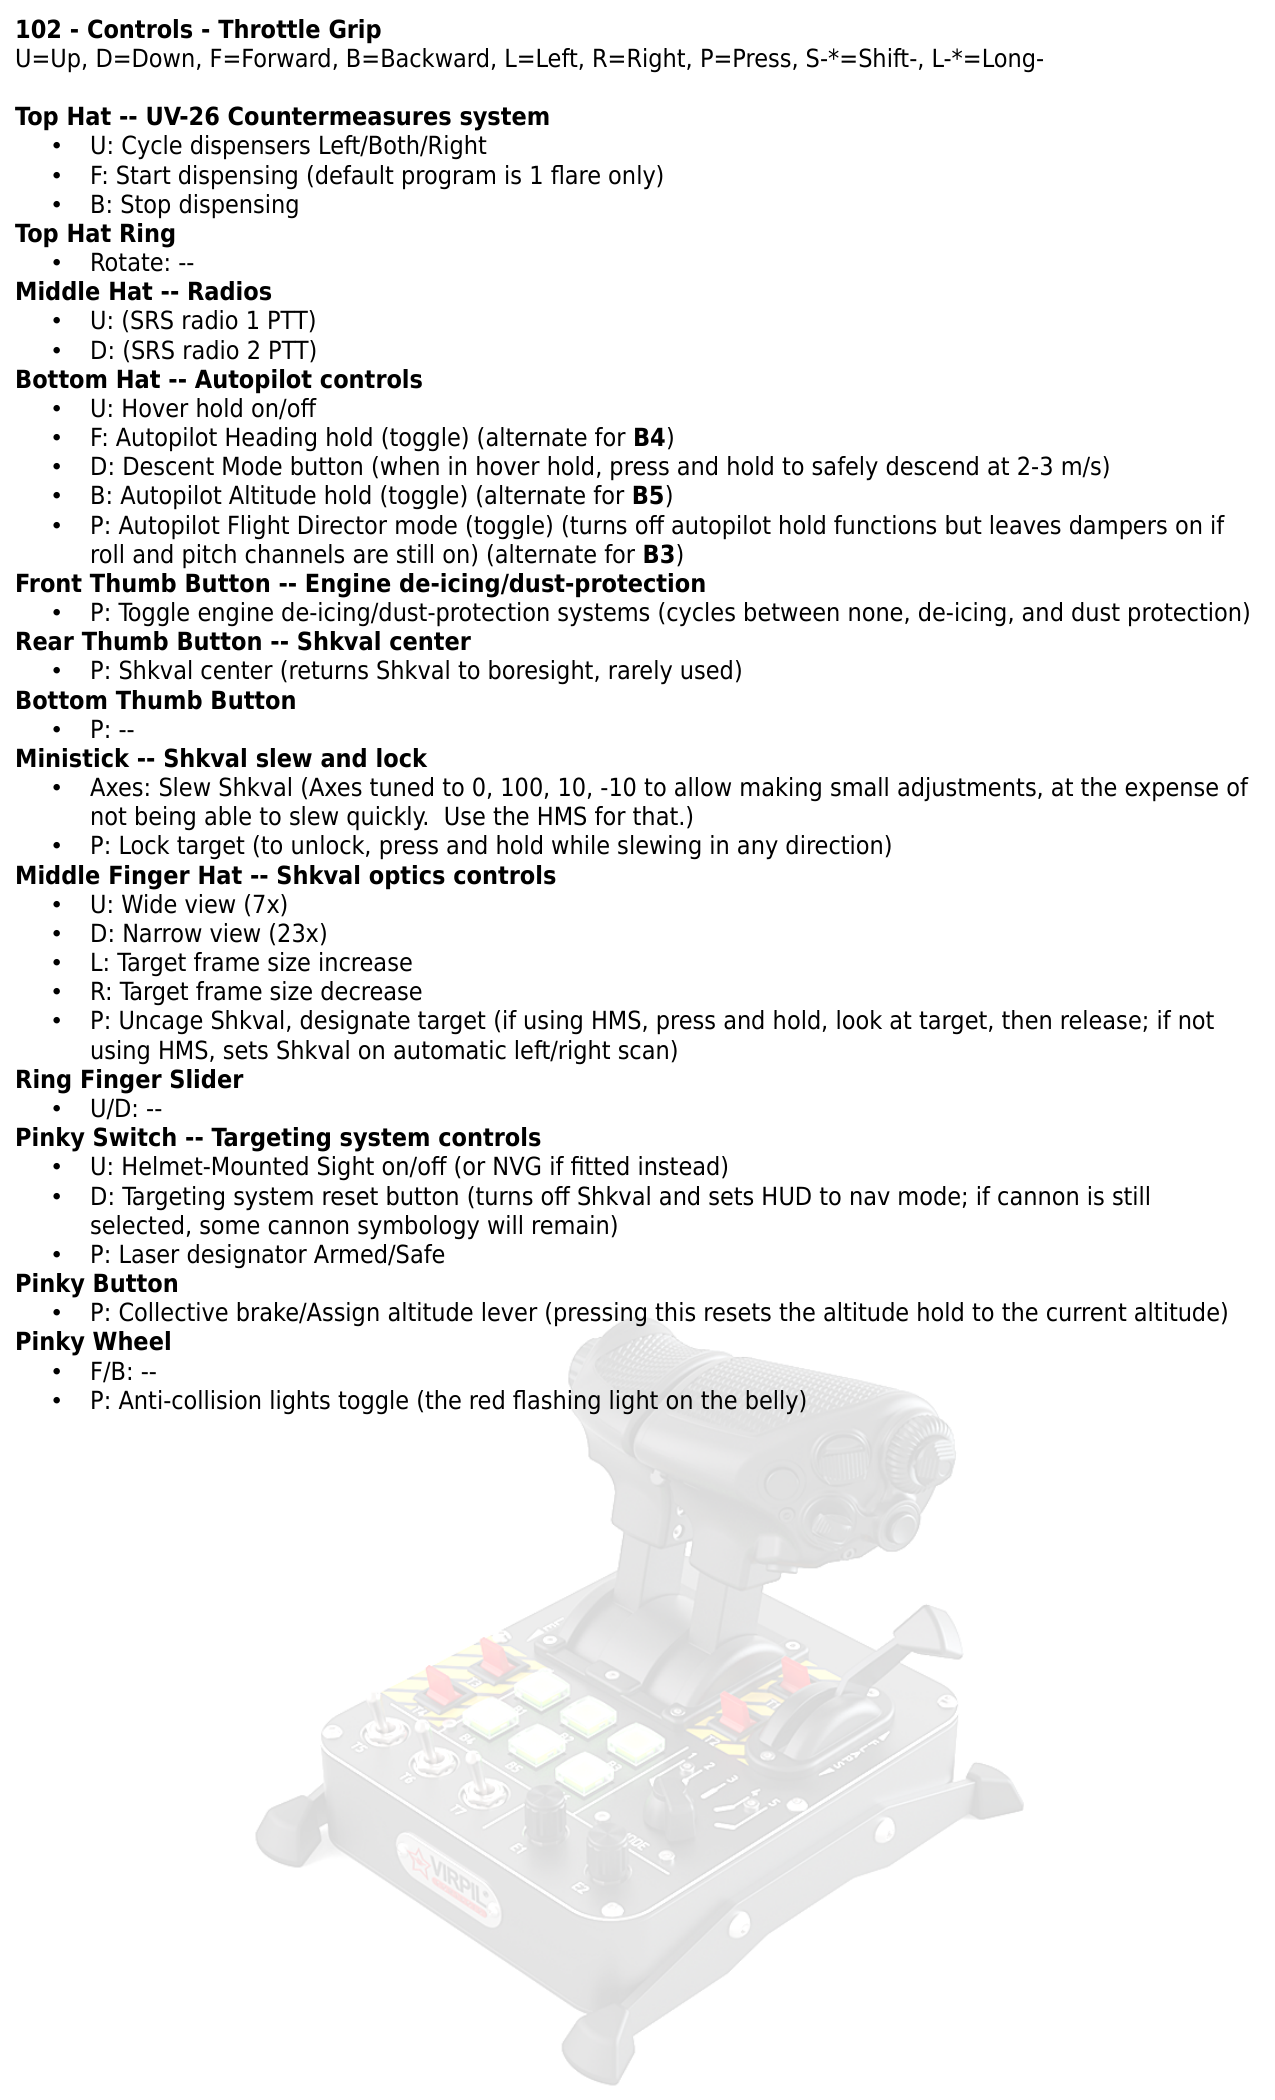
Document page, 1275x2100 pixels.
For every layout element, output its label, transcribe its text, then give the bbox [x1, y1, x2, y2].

list P: -- [52, 715, 1260, 744]
list F: Autopilot Heading hold (toggle) (alternate for B4) [52, 423, 1260, 452]
list F: Start dispensing (default program is 1 flare only) [52, 161, 1260, 190]
list P: Shkval center (returns Shkval to boresight, rarely used) [52, 657, 1260, 686]
text U=Up, D=Down, F=Forward, B=Backward, L=Left, R=Right, P=Press, S-*=Shift-, L-*=Long- [15, 44, 1260, 73]
list P: Toggle engine de-icing/dust-protection systems (cycles between none, de-icing, and dust protection) [52, 598, 1260, 627]
text Top Hat -- UV-26 Countermeasures system [15, 102, 1260, 132]
list P: Anti-collision lights toggle (the red flashing light on the belly) [1045, 1386, 1260, 1415]
text Ministick -- Shkval slew and lock [15, 744, 1260, 773]
list U: (SRS radio 1 PTT) [52, 307, 1260, 336]
list P: Uncage Shkval, designate target (if using HMS, press and hold, look at target, then release; if not using HMS, sets Shkval on automatic left/right scan) [52, 1007, 1260, 1065]
text Ring Finger Slider [15, 1065, 1260, 1094]
list P: Anti-collision lights toggle (the red flashing light on the belly) [52, 1386, 230, 1415]
list P: Lock target (to unlock, press and hold while slewing in any direction) [52, 832, 1260, 861]
text Bottom Thumb Button [15, 686, 1260, 715]
text Pinky Switch -- Targeting system controls [15, 1123, 1260, 1152]
list Rotate: -- [52, 248, 1260, 277]
list D: (SRS radio 2 PTT) [52, 336, 1260, 365]
list [1045, 1357, 1260, 1386]
list P: Laser designator Armed/Safe [52, 1240, 1260, 1269]
list B: Stop dispensing [52, 190, 1260, 219]
text Bottom Hat -- Autopilot controls [15, 365, 1260, 394]
list U: Wide view (7x) [52, 890, 1260, 919]
text Rear Thumb Button -- Shkval center [15, 627, 1260, 657]
list U: Cycle dispensers Left/Both/Right [52, 132, 1260, 161]
list D: Targeting system reset button (turns off Shkval and sets HUD to nav mode; if cannon is still selected, some cannon symbology will remain) [52, 1182, 1260, 1240]
list U: Hover hold on/off [52, 394, 1260, 423]
list U/D: -- [52, 1094, 1260, 1123]
text Front Thumb Button -- Engine de-icing/dust-protection [15, 569, 1260, 598]
list B: Autopilot Altitude hold (toggle) (alternate for B5) [52, 482, 1260, 511]
list D: Descent Mode button (when in hover hold, press and hold to safely descend at 2-3 m/s) [52, 452, 1260, 482]
list P: Collective brake/Assign altitude lever (pressing this resets the altitude hold to the current altitude) [52, 1298, 1260, 1327]
text Pinky Wheel [15, 1327, 230, 1357]
list D: Narrow view (23x) [52, 919, 1260, 948]
list R: Target frame size decrease [52, 977, 1260, 1007]
list F/B: -- [52, 1357, 230, 1386]
text 102 - Controls - Throttle Grip [15, 15, 1260, 44]
list U: Helmet-Mounted Sight on/off (or NVG if fitted instead) [52, 1152, 1260, 1182]
text [1045, 1327, 1260, 1357]
list P: Autopilot Flight Director mode (toggle) (turns off autopilot hold functions but leaves dampers on if roll and pitch channels are still on) (alternate for B3) [52, 511, 1260, 569]
text Pinky Button [15, 1269, 1260, 1298]
list L: Target frame size increase [52, 948, 1260, 977]
text Top Hat Ring [15, 219, 1260, 248]
text Middle Hat -- Radios [15, 277, 1260, 307]
list Axes: Slew Shkval (Axes tuned to 0, 100, 10, -10 to allow making small adjustments, at the expense of not being able to slew quickly. Use the HMS for that.) [52, 773, 1260, 832]
text Middle Finger Hat -- Shkval optics controls [15, 861, 1260, 890]
